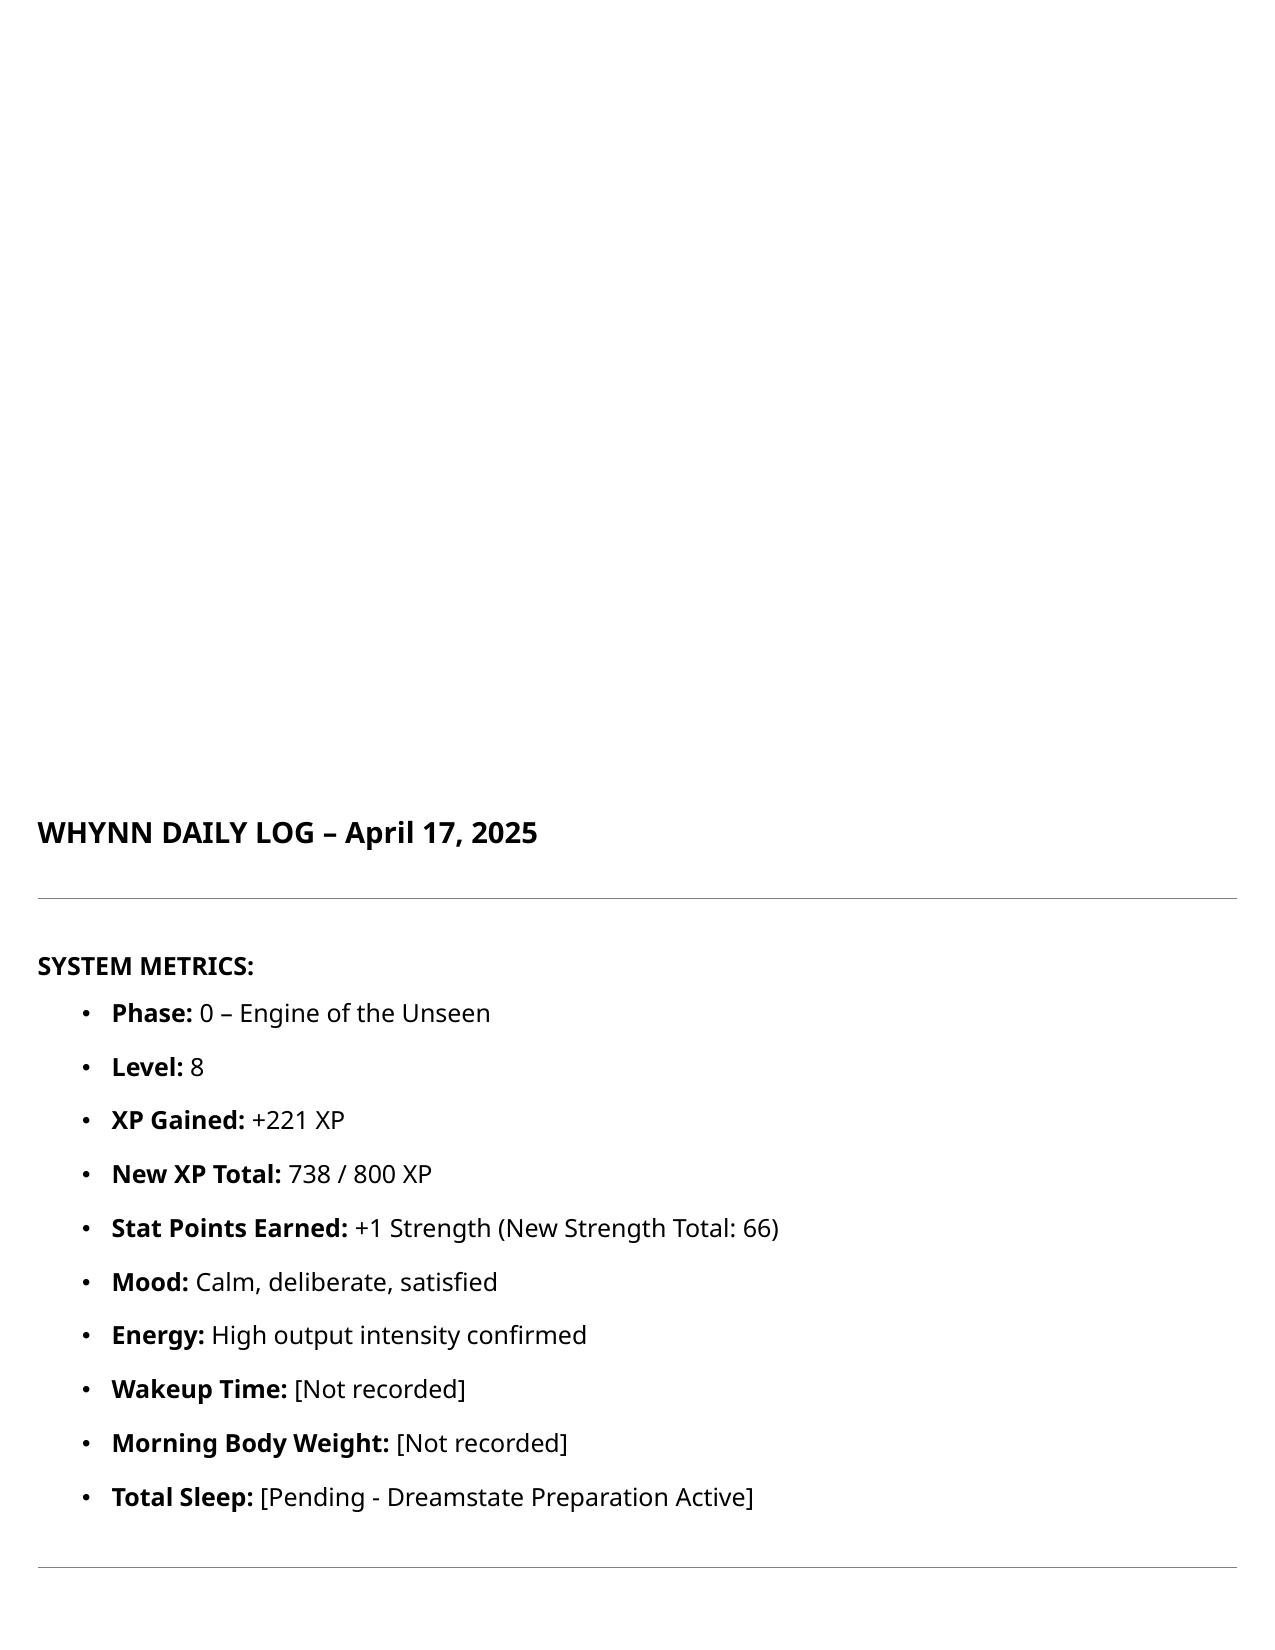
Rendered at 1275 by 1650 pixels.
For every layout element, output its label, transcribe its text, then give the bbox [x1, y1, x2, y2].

subtitle SYSTEM METRICS: [37, 949, 1237, 983]
list XP Gained: +221 XP [82, 1103, 1237, 1137]
list Level: 8 [82, 1049, 1237, 1083]
list Total Sleep: [Pending - Dreamstate Preparation Active] [82, 1479, 1237, 1513]
list Energy: High output intensity confirmed [82, 1318, 1237, 1352]
list Phase: 0 – Engine of the Unseen [82, 995, 1237, 1029]
list Mood: Calm, deliberate, satisfied [82, 1264, 1237, 1298]
list Morning Body Weight: [Not recorded] [82, 1425, 1237, 1459]
list Wakeup Time: [Not recorded] [82, 1372, 1237, 1406]
list Stat Points Earned: +1 Strength (New Strength Total: 66) [82, 1210, 1237, 1244]
subtitle WHYNN DAILY LOG – April 17, 2025 [37, 812, 1237, 852]
list New XP Total: 738 / 800 XP [82, 1157, 1237, 1191]
